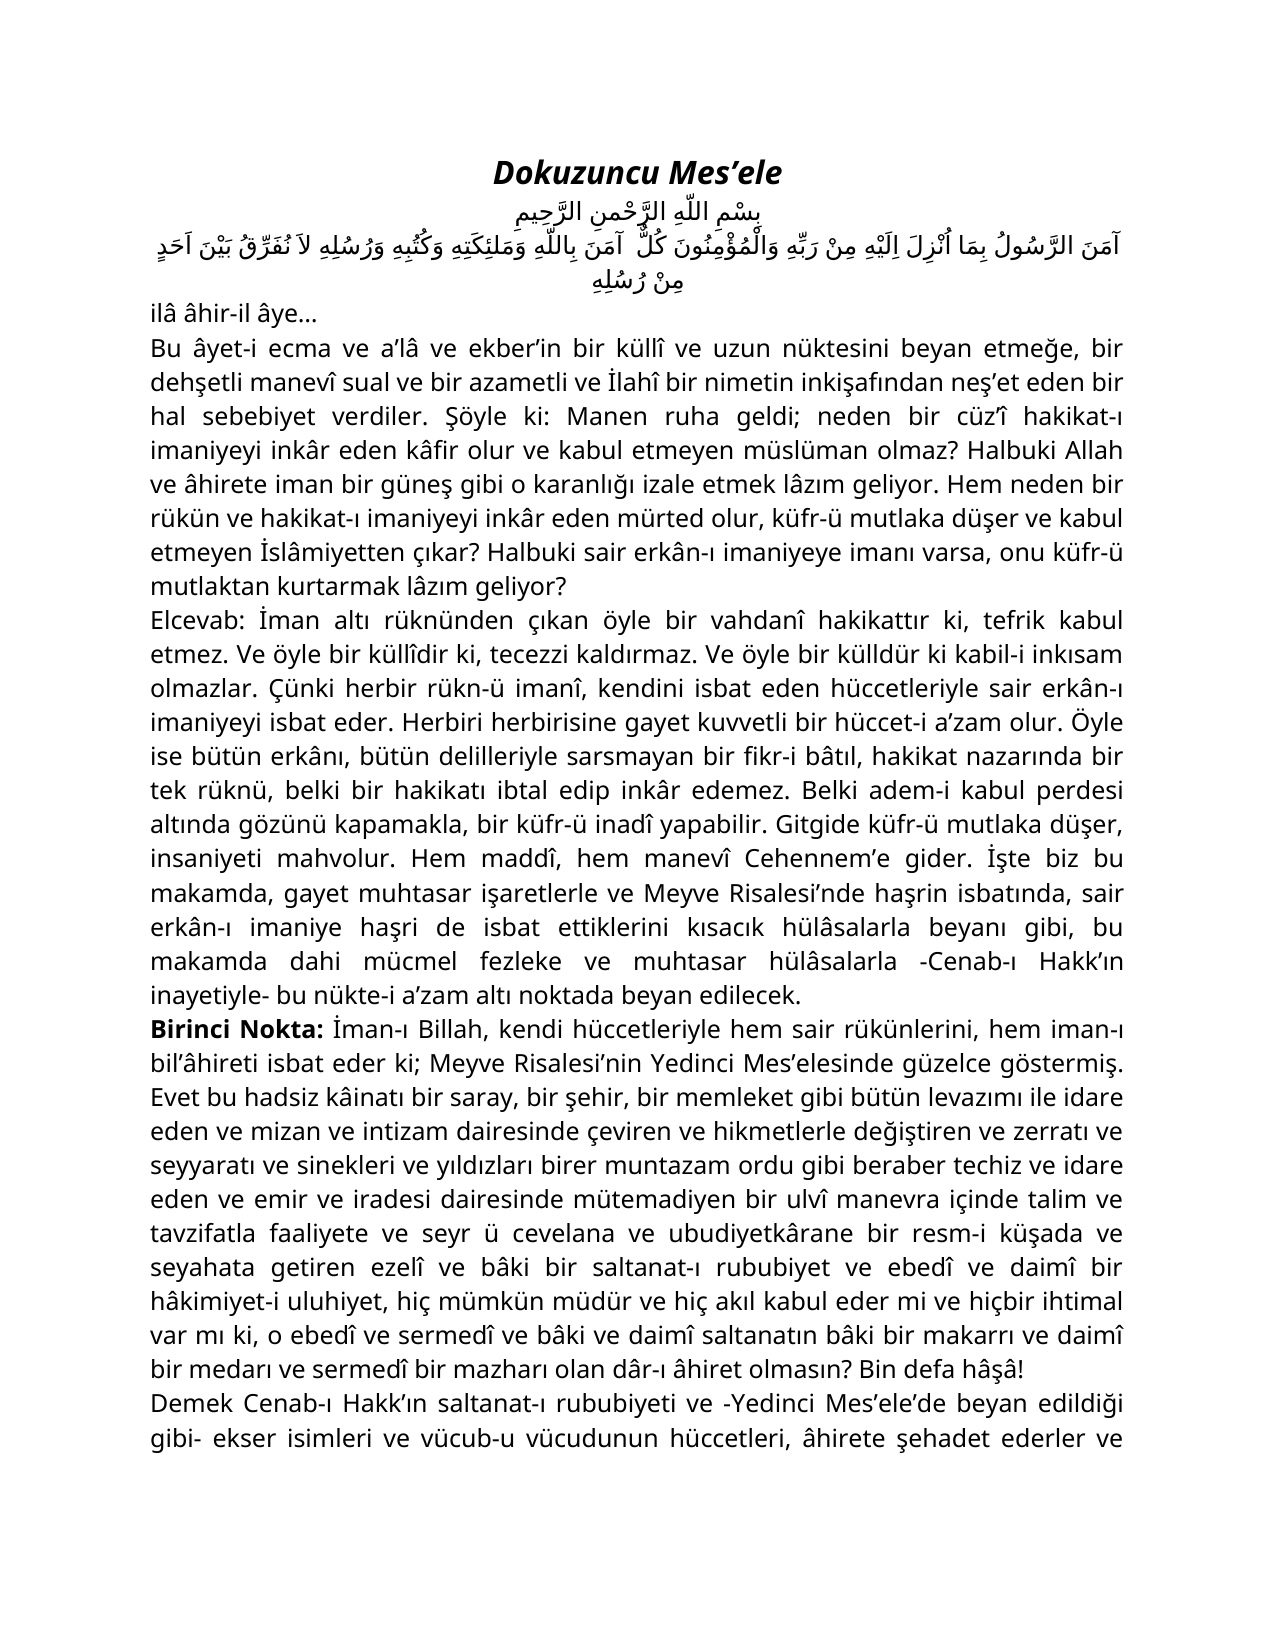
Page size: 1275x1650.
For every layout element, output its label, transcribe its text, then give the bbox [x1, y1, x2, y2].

text آمَنَ الرَّسُولُ بِمَا اُنْزِلَ اِلَيْهِ مِنْ رَبِّهِ وَالْمُؤْمِنُونَ كُلٌّ آمَنَ بِاللّهِ وَمَلئِكَتِهِ وَكُتُبِهِ وَرُسُلِهِ لاَ نُفَرِّقُ بَيْنَ اَحَدٍ مِنْ رُسُلِهِ [150, 228, 1125, 296]
subtitle Dokuzuncu Mes’ele [150, 150, 1125, 194]
text Elcevab: İman altı rüknünden çıkan öyle bir vahdanî hakikattır ki, tefrik kabul etmez. Ve öyle bir küllîdir ki, tecezzi kaldırmaz. Ve öyle bir külldür ki kabil-i inkısam olmazlar. Çünki herbir rükn-ü imanî, kendini isbat eden hüccetleriyle sair erkân-ı imaniyeyi isbat eder. Herbiri herbirisine gayet kuvvetli bir hüccet-i a’zam olur. Öyle ise bütün erkânı, bütün delilleriyle sarsmayan bir fikr-i bâtıl, hakikat nazarında bir tek rüknü, belki bir hakikatı ibtal edip inkâr edemez. Belki adem-i kabul perdesi altında gözünü kapamakla, bir küfr-ü inadî yapabilir. Gitgide küfr-ü mutlaka düşer, insaniyeti mahvolur. Hem maddî, hem manevî Cehennem’e gider. İşte biz bu makamda, gayet muhtasar işaretlerle ve Meyve Risalesi’nde haşrin isbatında, sair erkân-ı imaniye haşri de isbat ettiklerini kısacık hülâsalarla beyanı gibi, bu makamda dahi mücmel fezleke ve muhtasar hülâsalarla -Cenab-ı Hakk’ın inayetiyle- bu nükte-i a’zam altı noktada beyan edilecek. [150, 603, 1125, 1011]
text بِسْمِ اللّهِ الرَّحْمنِ الرَّحِيمِ [150, 194, 1125, 228]
text Bu âyet-i ecma ve a’lâ ve ekber’in bir küllî ve uzun nüktesini beyan etmeğe, bir dehşetli manevî sual ve bir azametli ve İlahî bir nimetin inkişafından neş’et eden bir hal sebebiyet verdiler. Şöyle ki: Manen ruha geldi; neden bir cüz’î hakikat-ı imaniyeyi inkâr eden kâfir olur ve kabul etmeyen müslüman olmaz? Halbuki Allah ve âhirete iman bir güneş gibi o karanlığı izale etmek lâzım geliyor. Hem neden bir rükün ve hakikat-ı imaniyeyi inkâr eden mürted olur, küfr-ü mutlaka düşer ve kabul etmeyen İslâmiyetten çıkar? Halbuki sair erkân-ı imaniyeye imanı varsa, onu küfr-ü mutlaktan kurtarmak lâzım geliyor? [150, 330, 1125, 603]
text ilâ âhir-il âye… [150, 296, 1125, 330]
text Demek Cenab-ı Hakk’ın saltanat-ı rububiyeti ve -Yedinci Mes’ele’de beyan edildiği gibi- ekser isimleri ve vücub-u vücudunun hüccetleri, âhirete şehadet ederler ve [150, 1386, 1125, 1454]
text Birinci Nokta: İman-ı Billah, kendi hüccetleriyle hem sair rükünlerini, hem iman-ı bil’âhireti isbat eder ki; Meyve Risalesi’nin Yedinci Mes’elesinde güzelce göstermiş. Evet bu hadsiz kâinatı bir saray, bir şehir, bir memleket gibi bütün levazımı ile idare eden ve mizan ve intizam dairesinde çeviren ve hikmetlerle değiştiren ve zerratı ve seyyaratı ve sinekleri ve yıldızları birer muntazam ordu gibi beraber techiz ve idare eden ve emir ve iradesi dairesinde mütemadiyen bir ulvî manevra içinde talim ve tavzifatla faaliyete ve seyr ü cevelana ve ubudiyetkârane bir resm-i küşada ve seyahata getiren ezelî ve bâki bir saltanat-ı rububiyet ve ebedî ve daimî bir hâkimiyet-i uluhiyet, hiç mümkün müdür ve hiç akıl kabul eder mi ve hiçbir ihtimal var mı ki, o ebedî ve sermedî ve bâki ve daimî saltanatın bâki bir makarrı ve daimî bir medarı ve sermedî bir mazharı olan dâr-ı âhiret olmasın? Bin defa hâşâ! [150, 1011, 1125, 1386]
